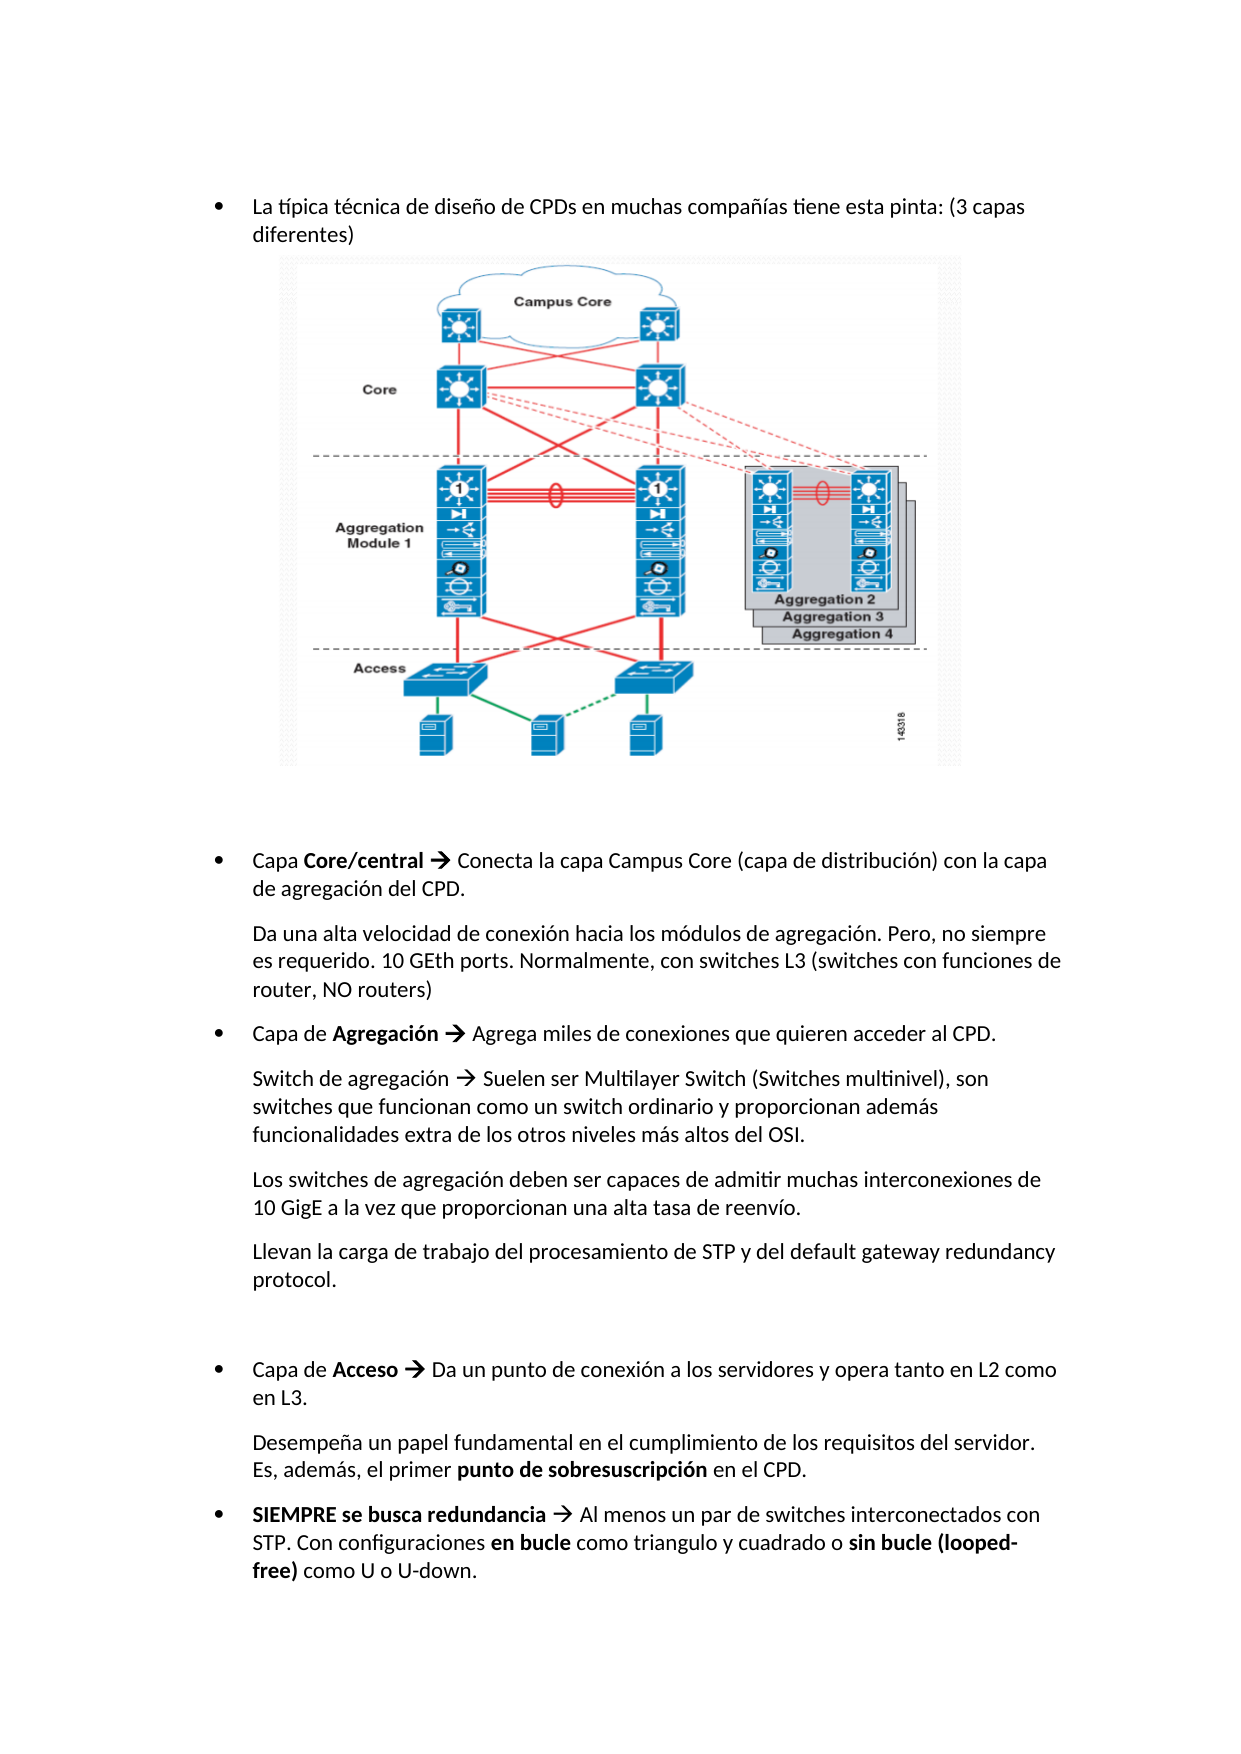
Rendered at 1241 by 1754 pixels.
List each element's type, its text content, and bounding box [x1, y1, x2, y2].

list La típica técnica de diseño de CPDs en muchas compañías tiene esta pinta: (3 capas diferentes) [215, 192, 1063, 248]
list Capa de Acceso  Da un punto de conexión a los servidores y opera tanto en L2 como en L3. [215, 1355, 1063, 1411]
list Capa Core/central  Conecta la capa Campus Core (capa de distribución) con la capa de agregación del CPD. [215, 846, 1063, 902]
list Switch de agregación  Suelen ser Multilayer Switch (Switches multinivel), son switches que funcionan como un switch ordinario y proporcionan además funcionalidades extra de los otros niveles más altos del OSI. [252, 1064, 1063, 1148]
list Capa de Agregación  Agrega miles de conexiones que quieren acceder al CPD. [215, 1019, 1063, 1047]
list Los switches de agregación deben ser capaces de admitir muchas interconexiones de 10 GigE a la vez que proporcionan una alta tasa de reenvío. [252, 1165, 1063, 1221]
list SIEMPRE se busca redundancia  Al menos un par de switches interconectados con STP. Con configuraciones en bucle como triangulo y cuadrado o sin bucle (looped-free) como U o U-down. [215, 1500, 1063, 1584]
text Da una alta velocidad de conexión hacia los módulos de agregación. Pero, no siempre es requerido. 10 GEth ports. Normalmente, con switches L3 (switches con funciones de router, NO routers) [252, 919, 1063, 1003]
list Desempeña un papel fundamental en el cumplimiento de los requisitos del servidor. Es, además, el primer punto de sobresuscripción en el CPD. [252, 1428, 1063, 1484]
list Llevan la carga de trabajo del procesamiento de STP y del default gateway redundancy protocol. [252, 1237, 1063, 1293]
